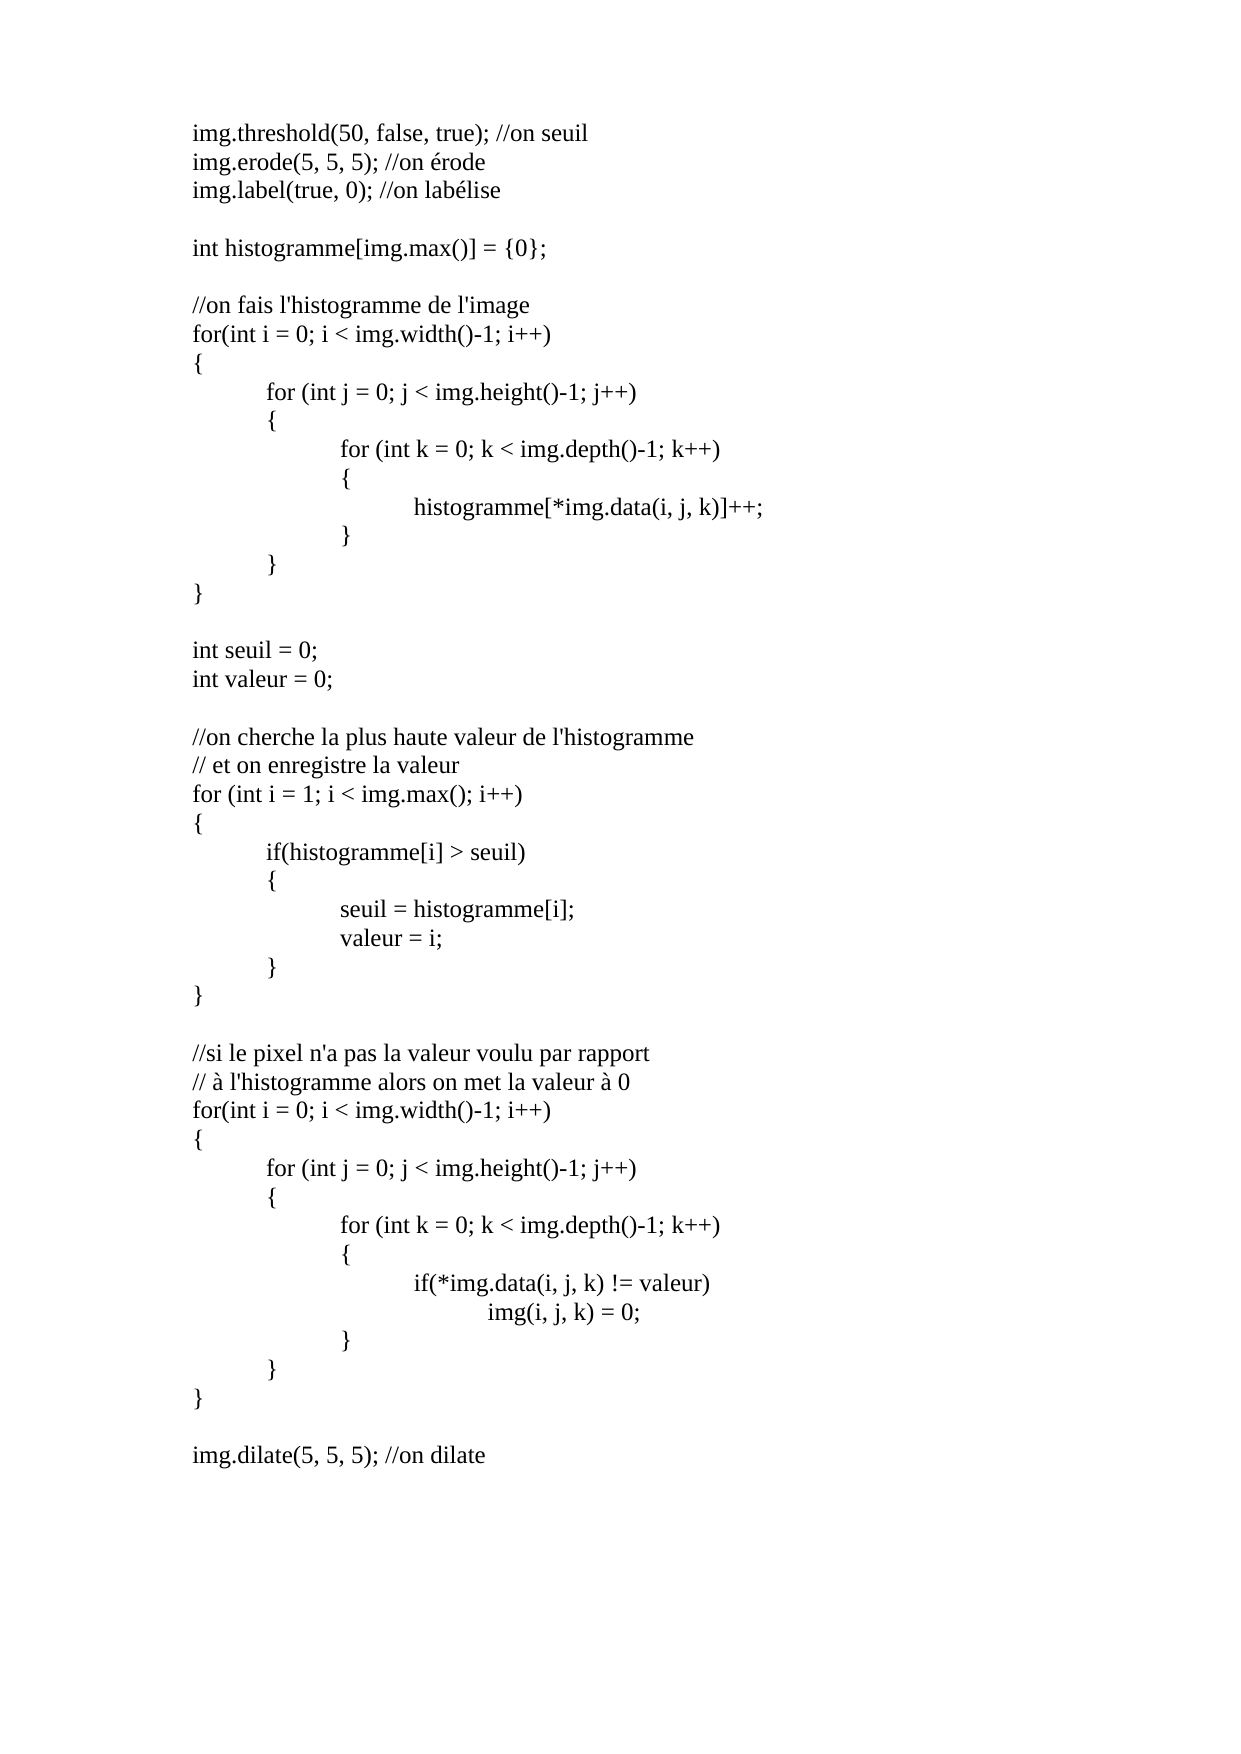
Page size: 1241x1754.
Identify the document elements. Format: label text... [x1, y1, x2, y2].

text for (int k = 0; k < img.depth()-1; k++) [118, 434, 1122, 463]
text } [118, 578, 1122, 607]
text int seuil = 0; [118, 636, 1122, 664]
text img.label(true, 0); //on labélise [118, 176, 1122, 204]
text } [118, 1383, 1122, 1412]
text if(*img.data(i, j, k) != valeur) [118, 1268, 1122, 1297]
text { [118, 348, 1122, 377]
text } [118, 549, 1122, 578]
text // à l'histogramme alors on met la valeur à 0 [118, 1067, 1122, 1096]
text { [118, 463, 1122, 492]
text } [118, 1354, 1122, 1383]
text { [118, 406, 1122, 434]
text for (int i = 1; i < img.max(); i++) [118, 779, 1122, 808]
text img.dilate(5, 5, 5); //on dilate [118, 1441, 1122, 1469]
text } [118, 1326, 1122, 1354]
text { [118, 1182, 1122, 1211]
text img.erode(5, 5, 5); //on érode [118, 147, 1122, 176]
text //si le pixel n'a pas la valeur voulu par rapport [118, 1038, 1122, 1067]
text for (int j = 0; j < img.height()-1; j++) [118, 1153, 1122, 1182]
text //on cherche la plus haute valeur de l'histogramme [118, 722, 1122, 751]
text if(histogramme[i] > seuil) [118, 837, 1122, 866]
text { [118, 866, 1122, 894]
text int valeur = 0; [118, 664, 1122, 693]
text //on fais l'histogramme de l'image [118, 291, 1122, 319]
text } [118, 981, 1122, 1009]
text seuil = histogramme[i]; [118, 894, 1122, 923]
text // et on enregistre la valeur [118, 751, 1122, 779]
text } [118, 952, 1122, 981]
text valeur = i; [118, 923, 1122, 952]
text { [118, 808, 1122, 837]
text histogramme[*img.data(i, j, k)]++; [118, 492, 1122, 521]
text for(int i = 0; i < img.width()-1; i++) [118, 319, 1122, 348]
text img(i, j, k) = 0; [118, 1297, 1122, 1326]
text img.threshold(50, false, true); //on seuil [118, 118, 1122, 147]
text int histogramme[img.max()] = {0}; [118, 233, 1122, 262]
text for(int i = 0; i < img.width()-1; i++) [118, 1096, 1122, 1124]
text for (int k = 0; k < img.depth()-1; k++) [118, 1211, 1122, 1239]
text for (int j = 0; j < img.height()-1; j++) [118, 377, 1122, 406]
text { [118, 1239, 1122, 1268]
text { [118, 1124, 1122, 1153]
text } [118, 521, 1122, 549]
